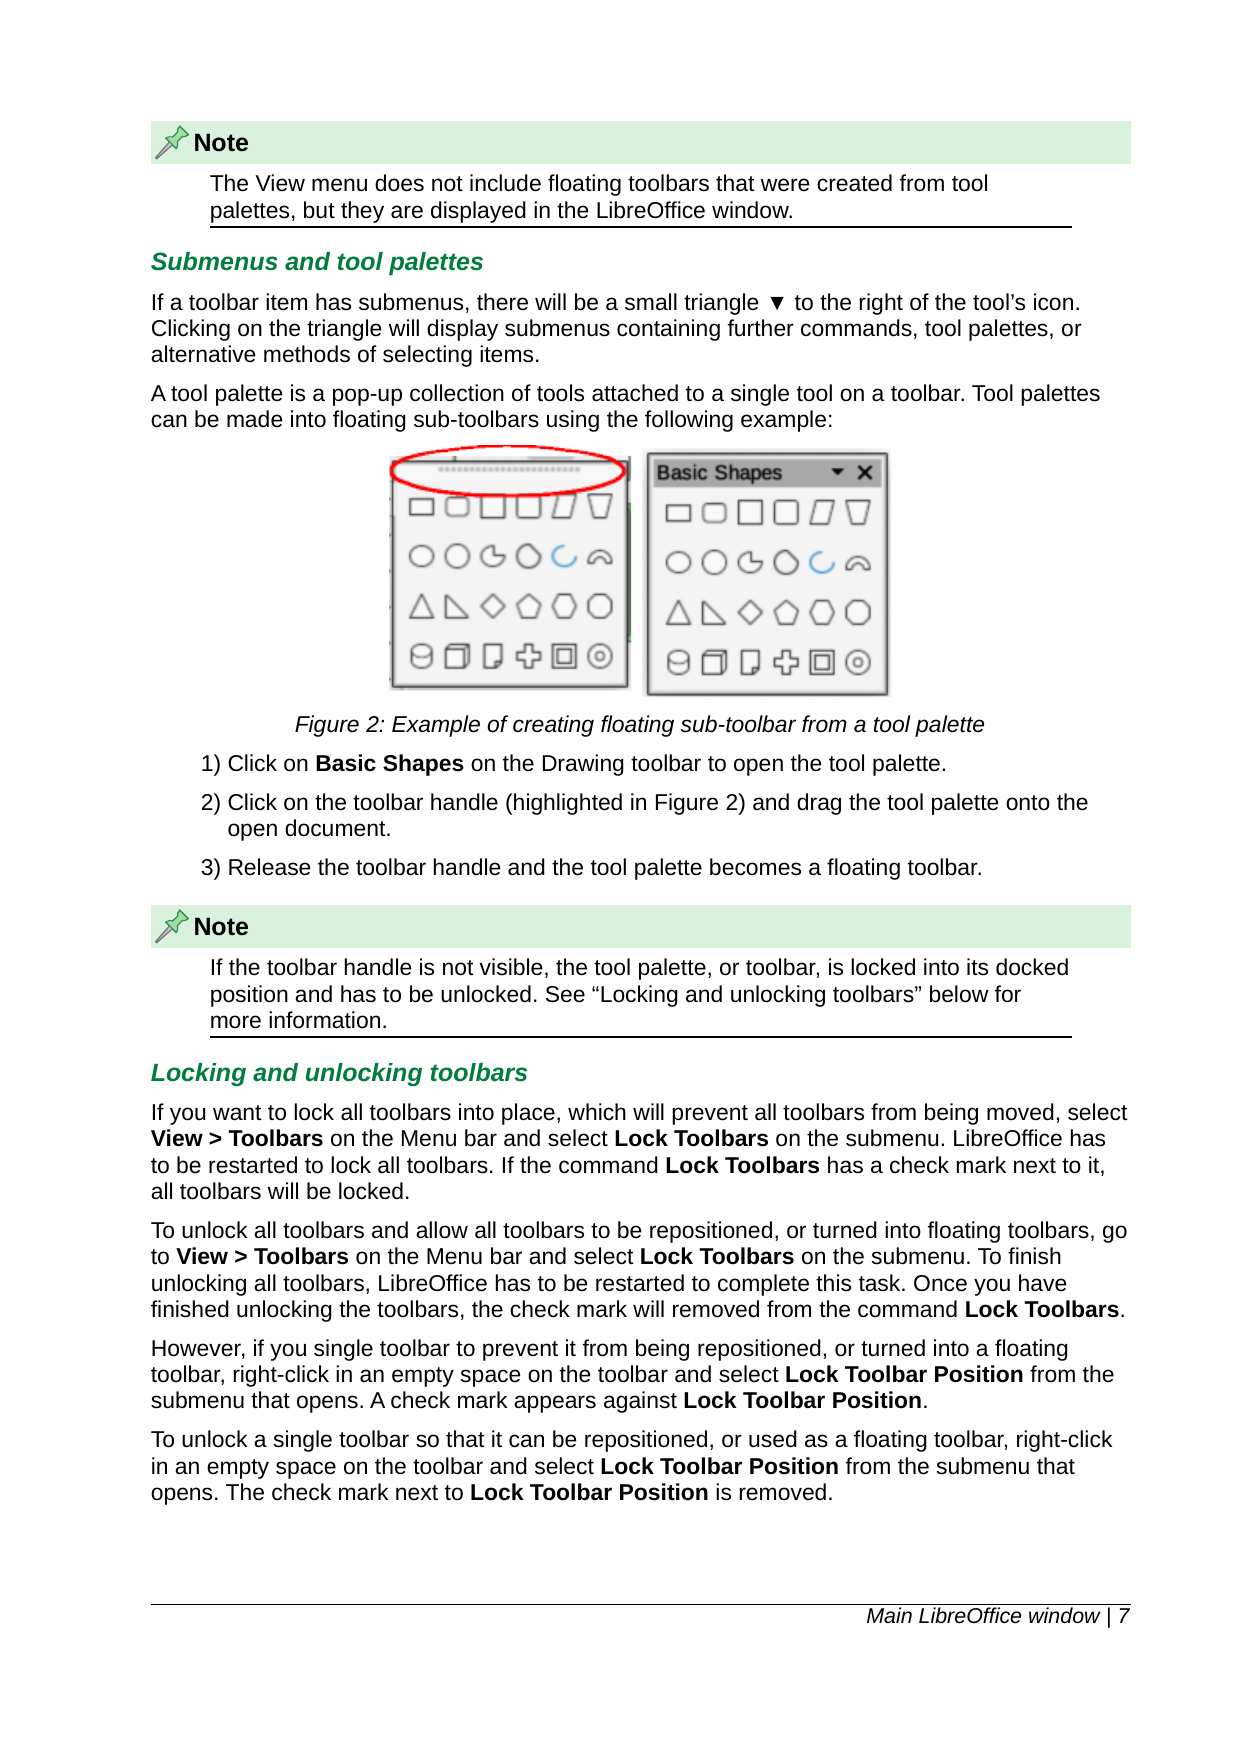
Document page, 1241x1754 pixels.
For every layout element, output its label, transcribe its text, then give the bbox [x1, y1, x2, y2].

text If the toolbar handle is not visible, the tool palette, or toolbar, is locked into its docked position and has to be unlocked. See “Locking and unlocking toolbars” below for more information. [209, 954, 1072, 1038]
list Release the toolbar handle and the tool palette becomes a floating toolbar. [227, 854, 1131, 880]
text If a toolbar item has submenus, there will be a small triangle ▼ to the right of the tool’s icon. Clicking on the triangle will display submenus containing further commands, tool palettes, or alternative methods of selecting items. [151, 288, 1131, 368]
subtitle Submenus and tool palettes [151, 247, 1131, 276]
text Figure 2: Example of creating floating sub-toolbar from a tool palette [294, 711, 987, 737]
text The View menu does not include floating toolbars that were created from tool palettes, but they are displayed in the LibreOffice window. [209, 170, 1072, 228]
text A tool palette is a pop-up collection of tools attached to a single tool on a toolbar. Tool palettes can be made into floating sub-toolbars using the following example: [151, 380, 1131, 433]
picture [389, 445, 893, 699]
text If you want to lock all toolbars into place, which will prevent all toolbars from being moved, select View > Toolbars on the Menu bar and select Lock Toolbars on the submenu. LibreOffice has to be restarted to lock all toolbars. If the command Lock Toolbars has a check mark next to it, all toolbars will be locked. [151, 1099, 1131, 1204]
subtitle Note [151, 121, 1131, 164]
subtitle Locking and unlocking toolbars [151, 1058, 1131, 1086]
text However, if you single toolbar to prevent it from being repositioned, or turned into a floating toolbar, right‑click in an empty space on the toolbar and select Lock Toolbar Position from the submenu that opens. A check mark appears against Lock Toolbar Position. [151, 1335, 1131, 1414]
subtitle Note [151, 905, 1131, 948]
text To unlock a single toolbar so that it can be repositioned, or used as a floating toolbar, right‑click in an empty space on the toolbar and select Lock Toolbar Position from the submenu that opens. The check mark next to Lock Toolbar Position is removed. [151, 1426, 1131, 1505]
list Click on Basic Shapes on the Drawing toolbar to open the tool palette. [227, 750, 1131, 776]
text To unlock all toolbars and allow all toolbars to be repositioned, or turned into floating toolbars, go to View > Toolbars on the Menu bar and select Lock Toolbars on the submenu. To finish unlocking all toolbars, LibreOffice has to be restarted to complete this task. Once you have finished unlocking the toolbars, the check mark will removed from the command Lock Toolbars. [151, 1217, 1131, 1322]
list Click on the toolbar handle (highlighted in Figure 2) and drag the tool palette onto the open document. [227, 789, 1131, 841]
